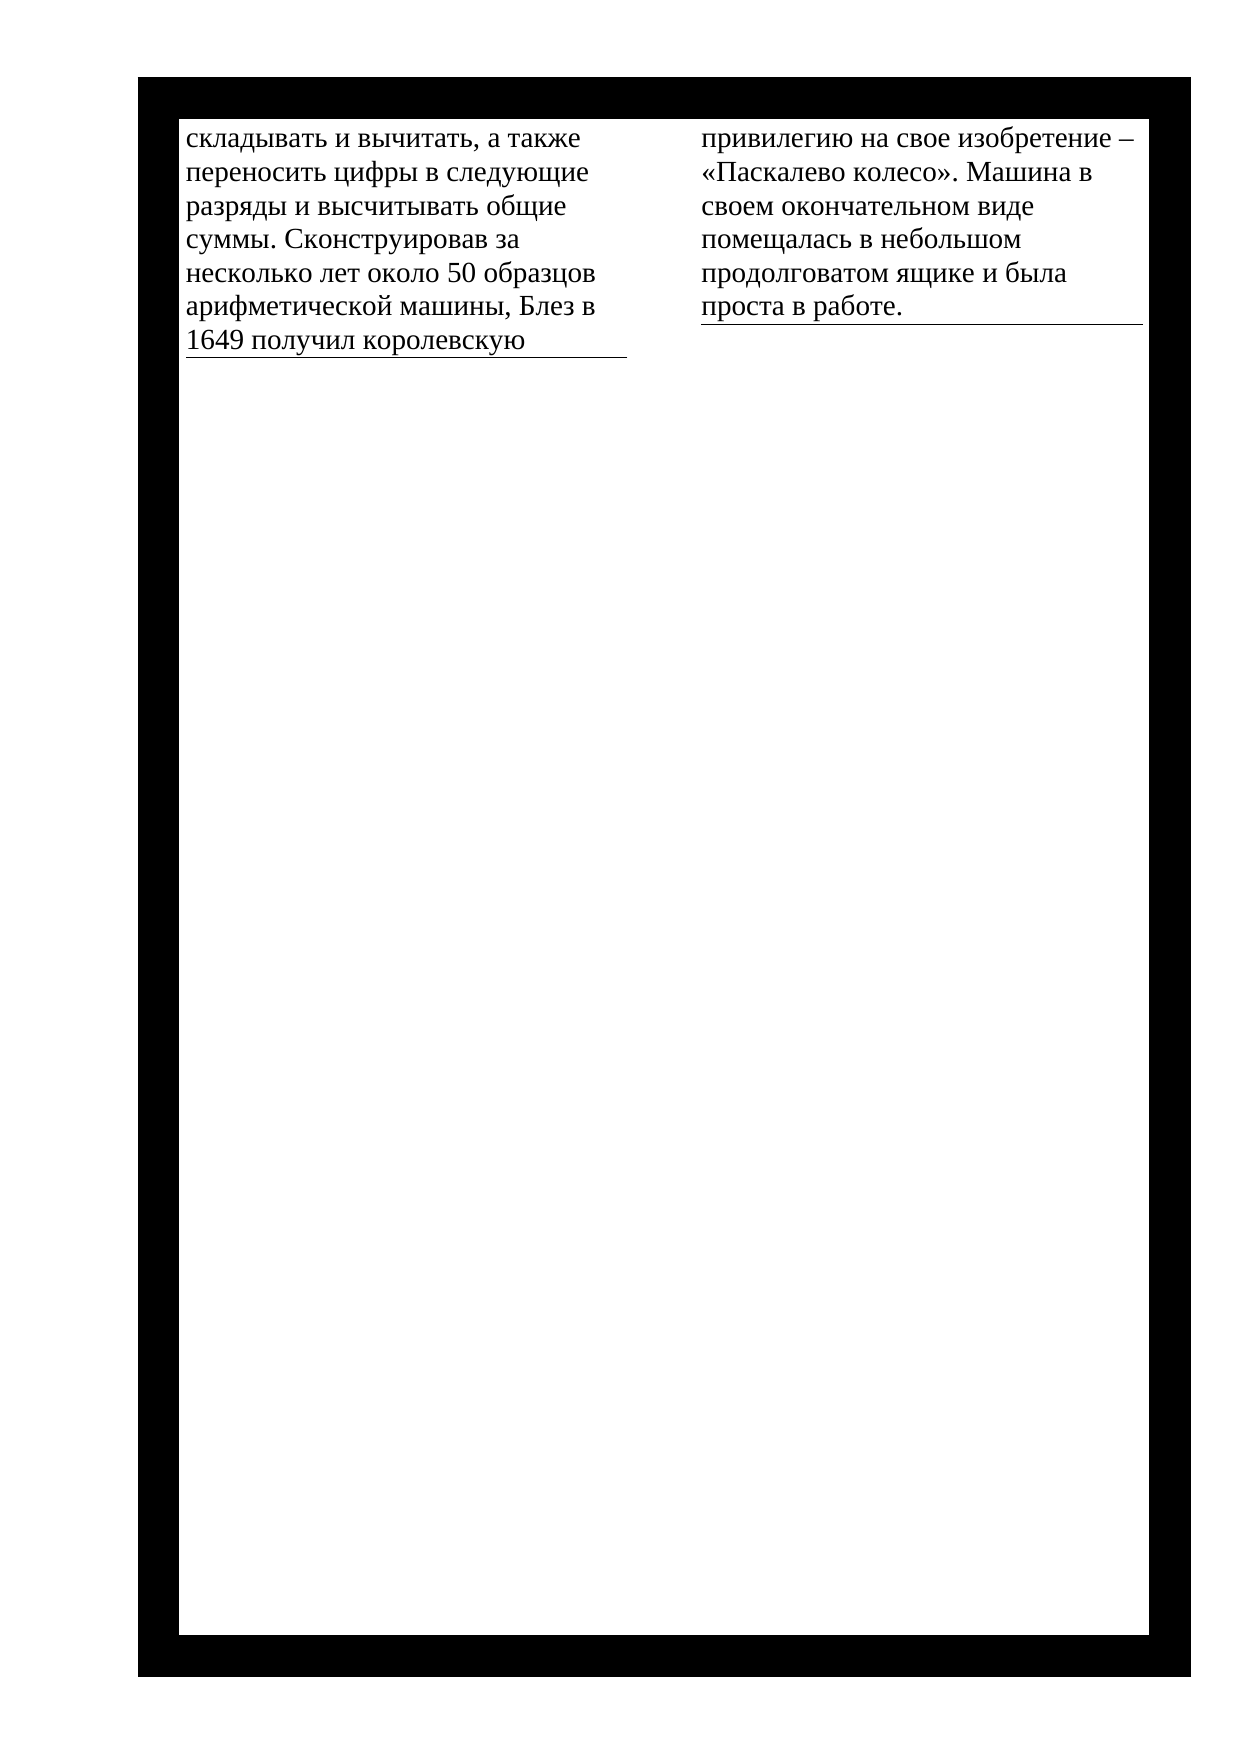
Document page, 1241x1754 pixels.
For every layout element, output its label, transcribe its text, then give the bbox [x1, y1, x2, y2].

subtitle привилегию на свое изобретение – «Паскалево колесо». Машина в своем окончательном виде помещалась в небольшом продолговатом ящике и была проста в работе. [701, 121, 1143, 324]
subtitle складывать и вычитать, а также переносить цифры в следующие разряды и высчитывать общие суммы. Сконструировав за несколько лет около 50 образцов арифметической машины, Блез в 1649 получил королевскую [186, 121, 627, 357]
